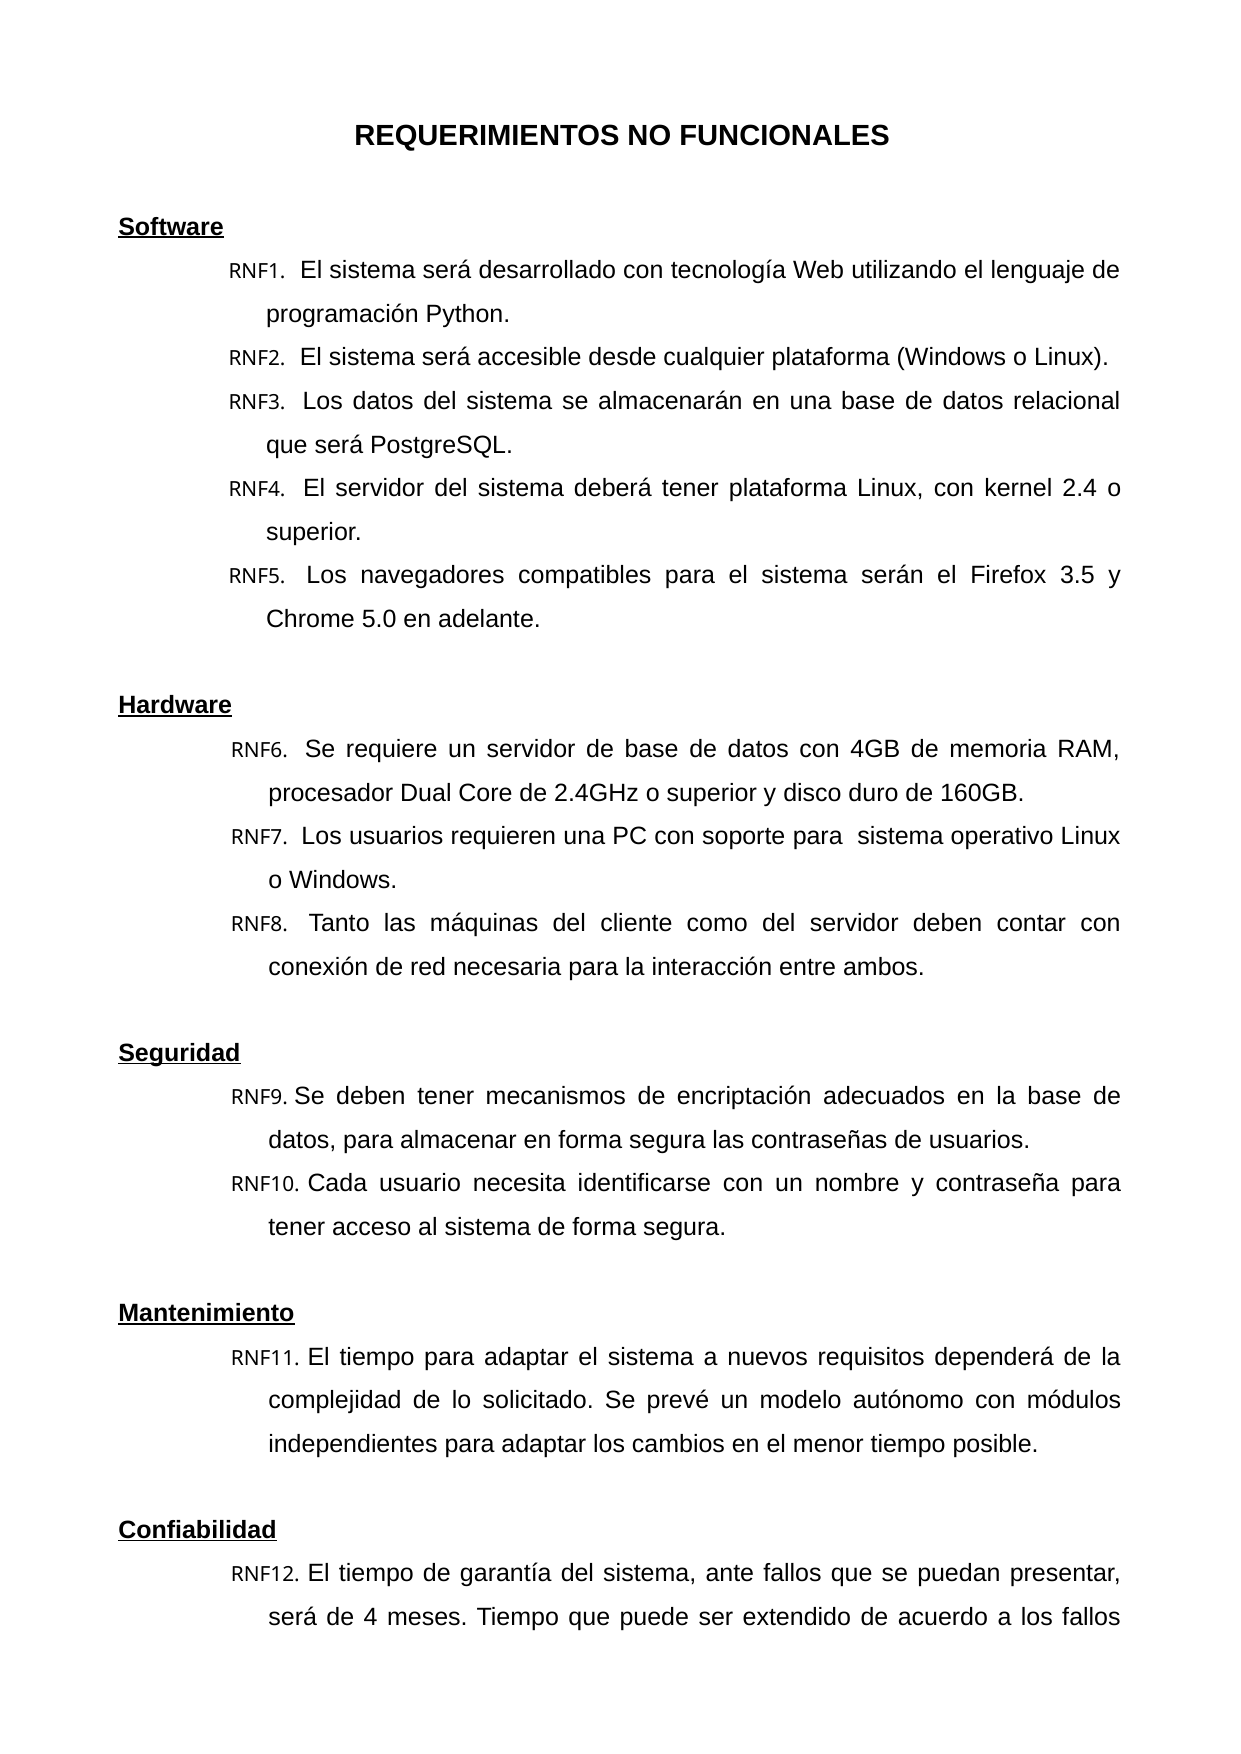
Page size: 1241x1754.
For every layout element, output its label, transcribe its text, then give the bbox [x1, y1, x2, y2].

list Tanto las máquinas del cliente como del servidor deben contar con conexión de red necesaria para la interacción entre ambos. [231, 908, 1122, 981]
text Confiabilidad [118, 1515, 1122, 1544]
list Se deben tener mecanismos de encriptación adecuados en la base de datos, para almacenar en forma segura las contraseñas de usuarios. [231, 1081, 1122, 1154]
list El tiempo para adaptar el sistema a nuevos requisitos dependerá de la complejidad de lo solicitado. Se prevé un modelo autónomo con módulos independientes para adaptar los cambios en el menor tiempo posible. [231, 1342, 1122, 1457]
list Los navegadores compatibles para el sistema serán el Firefox 3.5 y Chrome 5.0 en adelante. [228, 560, 1122, 633]
list REQUERIMIENTOS NO FUNCIONALES [122, 118, 1122, 152]
list El sistema será accesible desde cualquier plataforma (Windows o Linux). [228, 342, 1122, 371]
text Seguridad [118, 1038, 1122, 1067]
list Se requiere un servidor de base de datos con 4GB de memoria RAM, procesador Dual Core de 2.4GHz o superior y disco duro de 160GB. [231, 734, 1122, 806]
list El tiempo de garantía del sistema, ante fallos que se puedan presentar, será de 4 meses. Tiempo que puede ser extendido de acuerdo a los fallos [231, 1558, 1122, 1631]
list Los usuarios requieren una PC con soporte para sistema operativo Linux o Windows. [231, 821, 1122, 893]
list Cada usuario necesita identificarse con un nombre y contraseña para tener acceso al sistema de forma segura. [231, 1168, 1122, 1241]
list El servidor del sistema deberá tener plataforma Linux, con kernel 2.4 o superior. [228, 473, 1122, 546]
text Software [118, 212, 1122, 240]
list Los datos del sistema se almacenarán en una base de datos relacional que será PostgreSQL. [228, 386, 1122, 459]
list El sistema será desarrollado con tecnología Web utilizando el lenguaje de programación Python. [228, 255, 1122, 327]
text Mantenimiento [118, 1298, 1122, 1327]
text Hardware [118, 691, 1122, 719]
